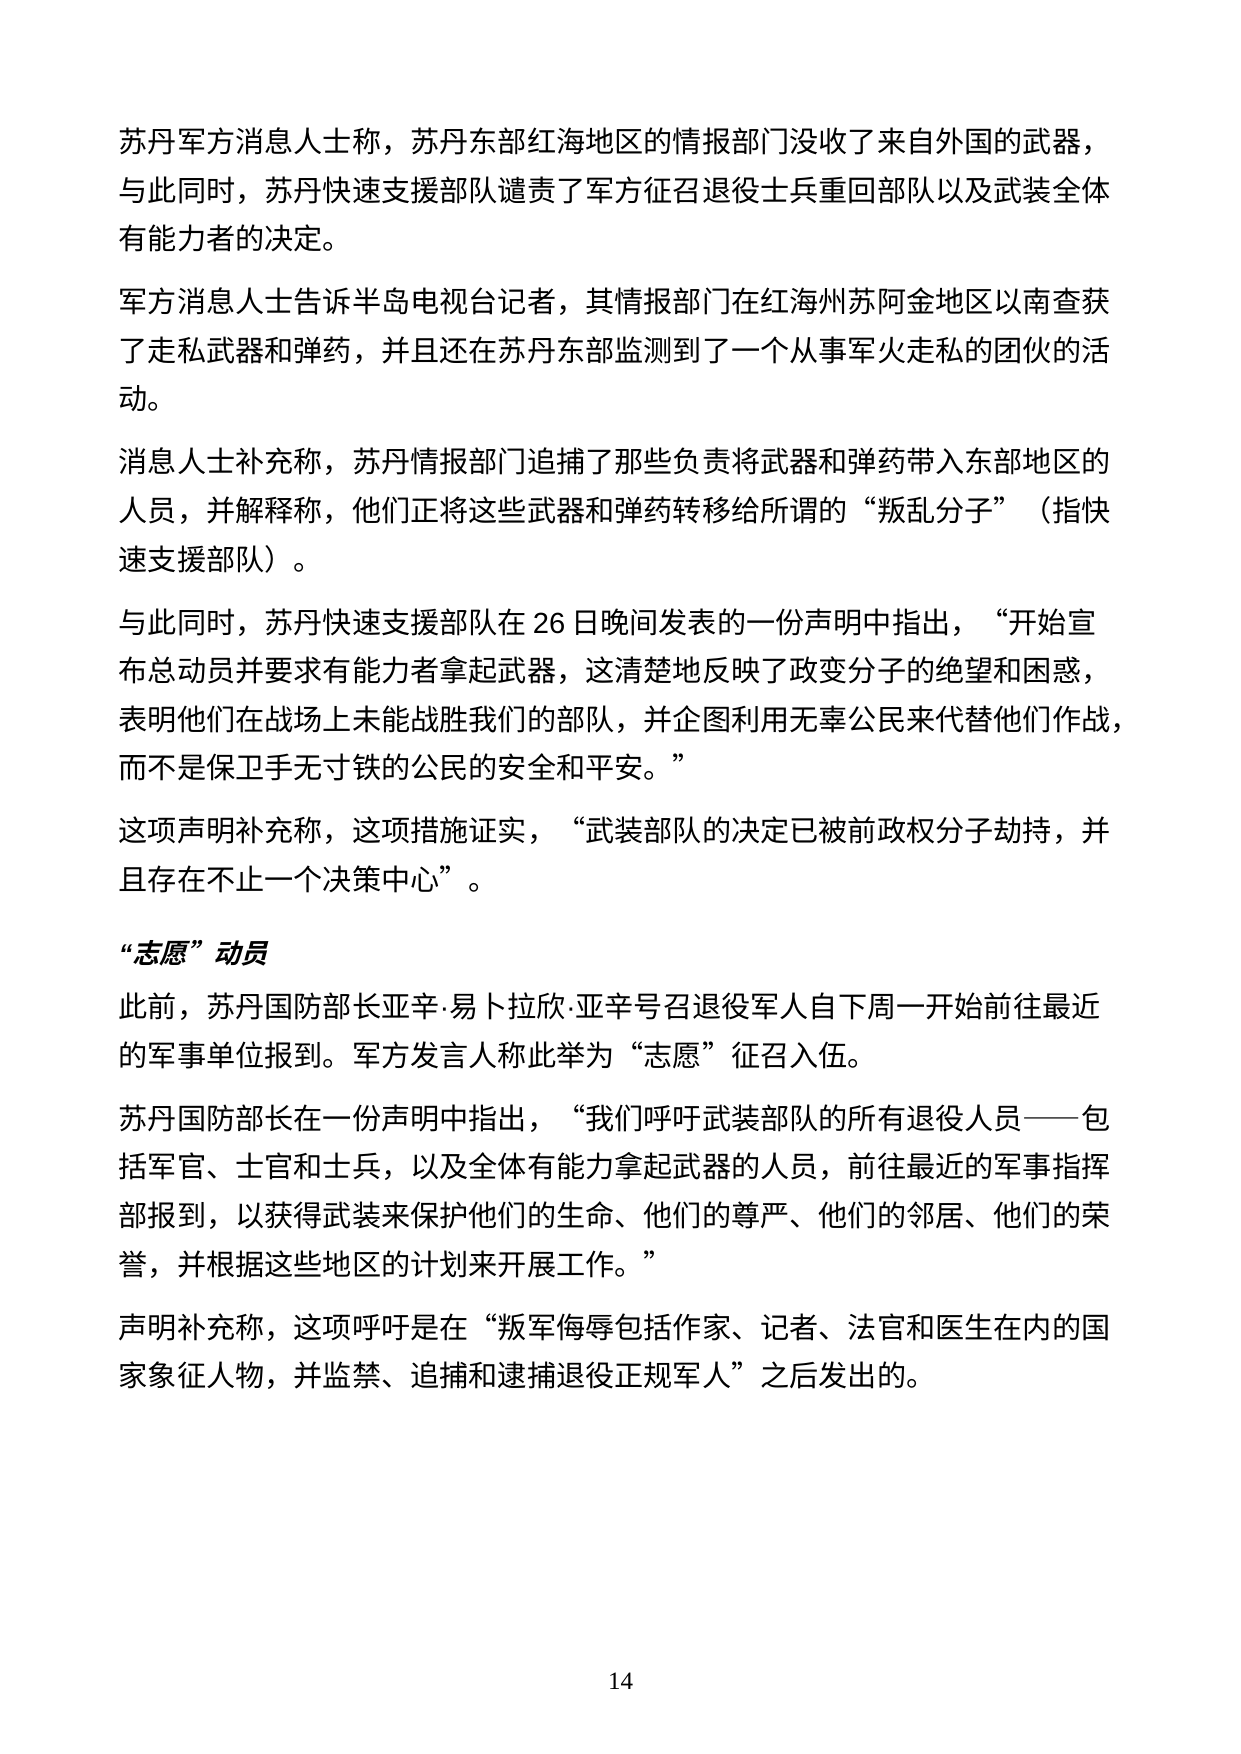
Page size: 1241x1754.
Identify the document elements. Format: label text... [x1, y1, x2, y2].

subtitle “志愿”动员 [118, 932, 1122, 971]
text 消息人士补充称，苏丹情报部门追捕了那些负责将武器和弹药带入东部地区的人员，并解释称，他们正将这些武器和弹药转移给所谓的“叛乱分子”（指快速支援部队）。 [118, 439, 1122, 578]
text 此前，苏丹国防部长亚辛·易卜拉欣·亚辛号召退役军人自下周一开始前往最近的军事单位报到。军方发言人称此举为“志愿”征召入伍。 [118, 984, 1122, 1075]
text 苏丹国防部长在一份声明中指出，“我们呼吁武装部队的所有退役人员——包括军官、士官和士兵，以及全体有能力拿起武器的人员，前往最近的军事指挥部报到，以获得武装来保护他们的生命、他们的尊严、他们的邻居、他们的荣誉，并根据这些地区的计划来开展工作。” [118, 1096, 1122, 1283]
text 苏丹军方消息人士称，苏丹东部红海地区的情报部门没收了来自外国的武器，与此同时，苏丹快速支援部队谴责了军方征召退役士兵重回部队以及武装全体有能力者的决定。 [118, 118, 1122, 258]
text 与此同时，苏丹快速支援部队在26日晚间发表的一份声明中指出，“开始宣布总动员并要求有能力者拿起武器，这清楚地反映了政变分子的绝望和困惑，表明他们在战场上未能战胜我们的部队，并企图利用无辜公民来代替他们作战，而不是保卫手无寸铁的公民的安全和平安。” [118, 599, 1122, 787]
text 军方消息人士告诉半岛电视台记者，其情报部门在红海州苏阿金地区以南查获了走私武器和弹药，并且还在苏丹东部监测到了一个从事军火走私的团伙的活动。 [118, 279, 1122, 418]
text 这项声明补充称，这项措施证实，“武装部队的决定已被前政权分子劫持，并且存在不止一个决策中心”。 [118, 808, 1122, 899]
text 声明补充称，这项呼吁是在“叛军侮辱包括作家、记者、法官和医生在内的国家象征人物，并监禁、追捕和逮捕退役正规军人”之后发出的。 [118, 1304, 1122, 1395]
